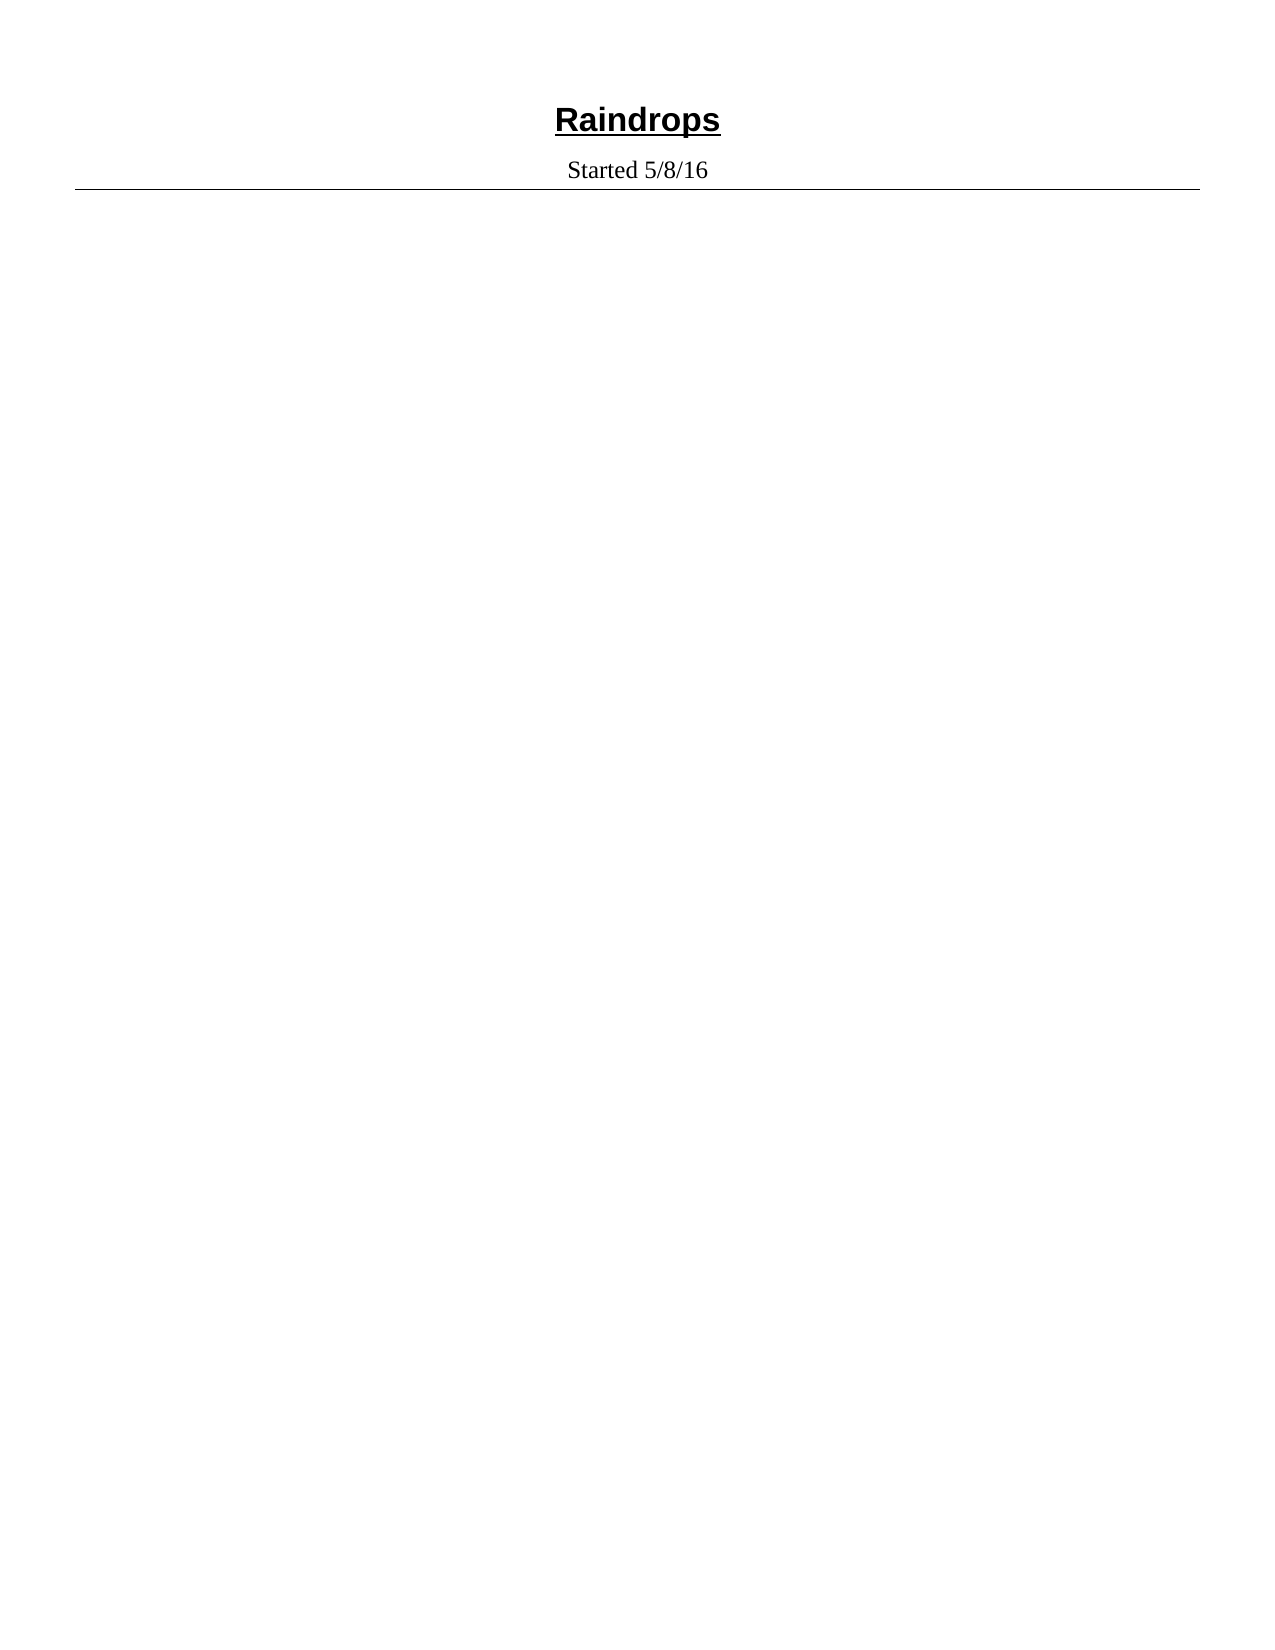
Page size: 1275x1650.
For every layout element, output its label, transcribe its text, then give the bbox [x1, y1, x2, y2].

text Started 5/8/16 [75, 151, 1200, 189]
subtitle Raindrops [75, 100, 1200, 139]
